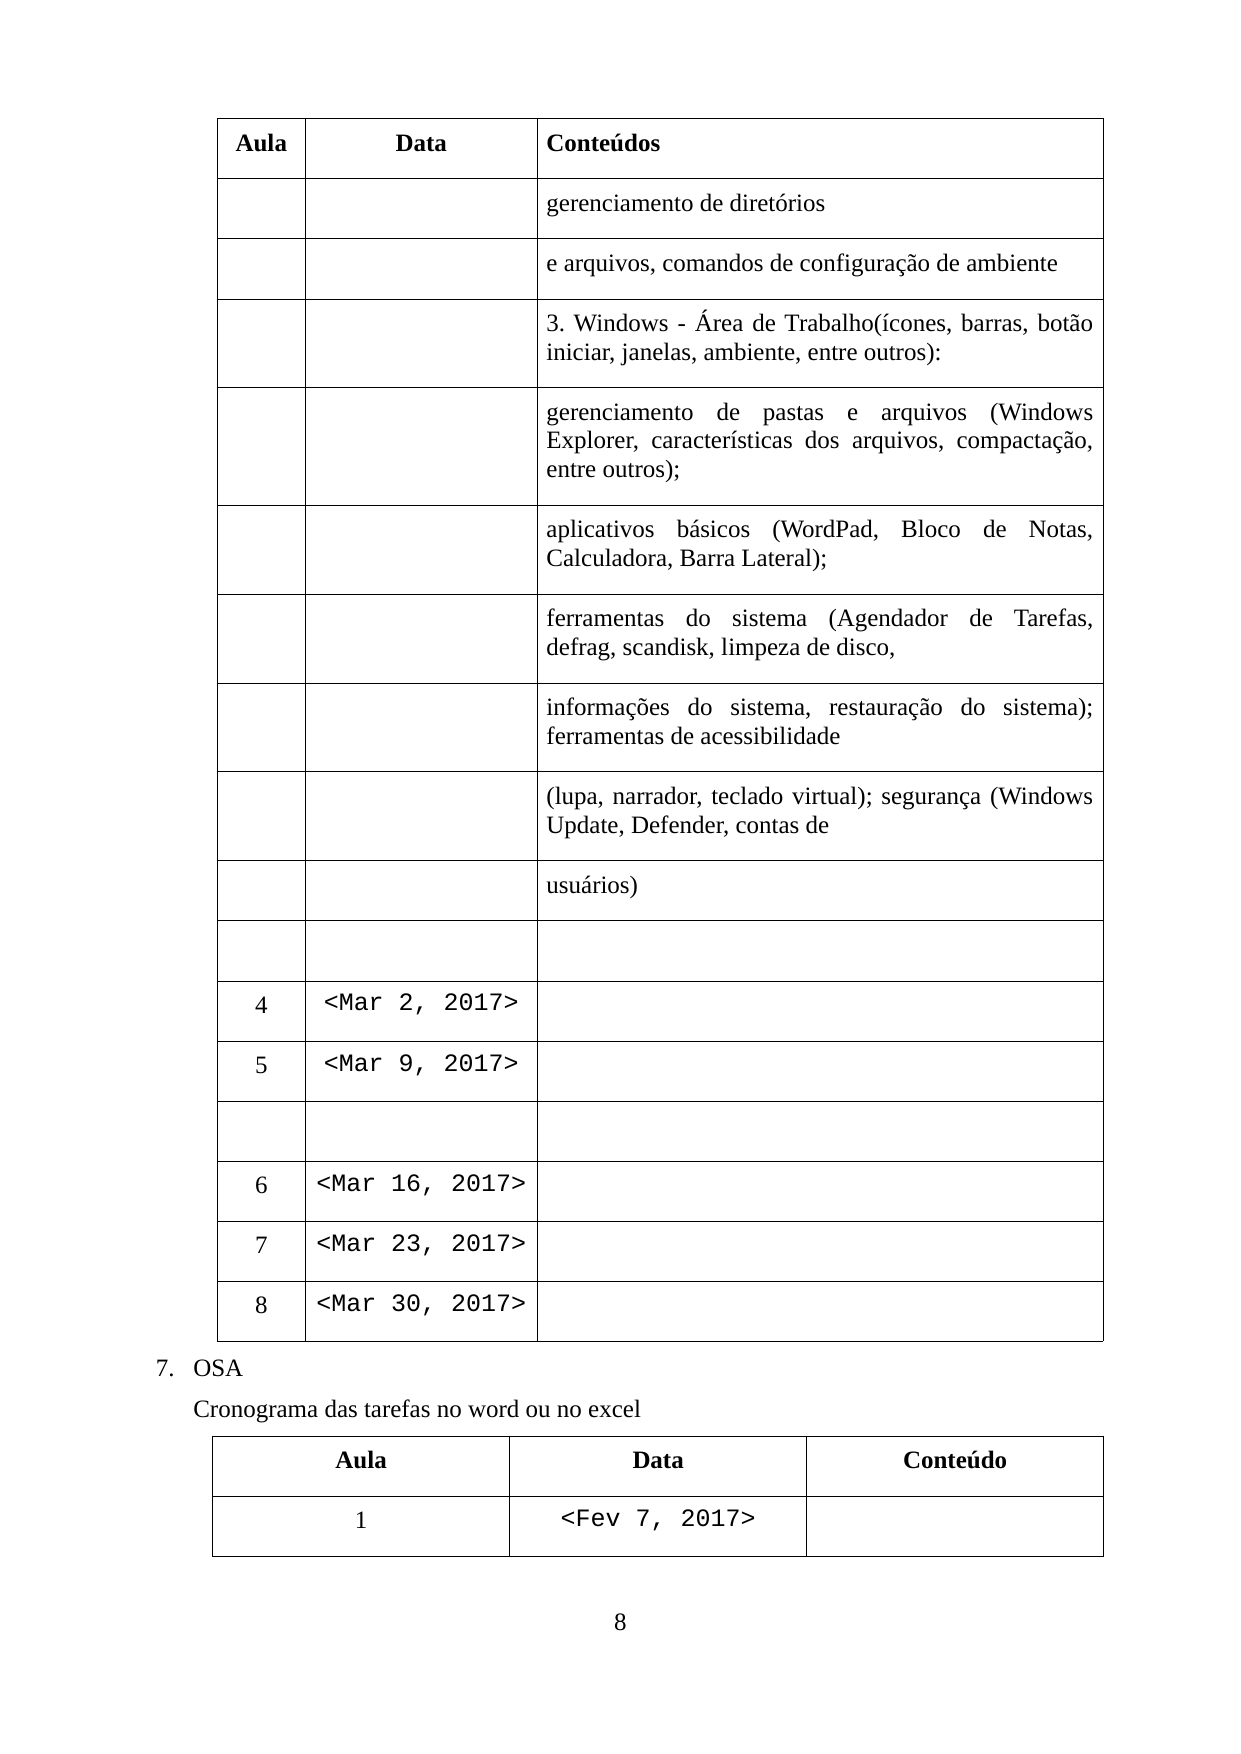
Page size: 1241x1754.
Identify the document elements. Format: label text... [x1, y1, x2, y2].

table_cell [807, 1497, 1103, 1556]
table_cell [306, 595, 537, 683]
table_cell [218, 861, 305, 920]
list OSA [156, 1353, 1122, 1382]
table_cell [218, 388, 305, 505]
table_cell informações do sistema, restauração do sistema); ferramentas de acessibilidade [538, 684, 1103, 771]
table_cell gerenciamento de pastas e arquivos (Windows Explorer, características dos arquivos, compactação, entre outros); [538, 388, 1103, 505]
table_header Conteúdos [538, 119, 1103, 178]
table_cell (lupa, narrador, teclado virtual); segurança (Windows Update, Defender, contas de [538, 772, 1103, 860]
table_cell [538, 921, 1103, 981]
table_cell [306, 388, 537, 505]
table_cell [218, 921, 305, 981]
table_cell [538, 1222, 1103, 1281]
table_cell [218, 506, 305, 594]
table_cell [538, 1162, 1103, 1221]
table_cell [306, 239, 537, 298]
table_cell <Mar 9, 2017> [306, 1042, 537, 1101]
table_cell 3. Windows - Área de Trabalho(ícones, barras, botão iniciar, janelas, ambiente, entre outros): [538, 300, 1103, 387]
table_cell e arquivos, comandos de configuração de ambiente [538, 239, 1103, 298]
table_cell [218, 239, 305, 298]
table_cell 1 [213, 1497, 509, 1556]
table_cell 5 [218, 1042, 305, 1101]
table_cell [538, 1102, 1103, 1161]
table_cell ferramentas do sistema (Agendador de Tarefas, defrag, scandisk, limpeza de disco, [538, 595, 1103, 683]
table_cell [218, 179, 305, 238]
table_cell [218, 772, 305, 860]
table_cell [218, 684, 305, 771]
table_header Conteúdo [807, 1437, 1103, 1496]
table_cell aplicativos básicos (WordPad, Bloco de Notas, Calculadora, Barra Lateral); [538, 506, 1103, 594]
table_cell <Fev 7, 2017> [510, 1497, 806, 1556]
table_cell [306, 861, 537, 920]
table_cell 8 [218, 1282, 305, 1341]
table_cell <Mar 23, 2017> [306, 1222, 537, 1281]
table_cell <Mar 2, 2017> [306, 982, 537, 1041]
table_cell [538, 982, 1103, 1041]
table_cell 7 [218, 1222, 305, 1281]
table_cell 6 [218, 1162, 305, 1221]
table_cell usuários) [538, 861, 1103, 920]
table_header Aula [213, 1437, 509, 1496]
table_cell [306, 300, 537, 387]
table_header Data [510, 1437, 806, 1496]
table_cell [306, 772, 537, 860]
table_cell 4 [218, 982, 305, 1041]
table_cell <Mar 30, 2017> [306, 1282, 537, 1341]
table_cell [306, 506, 537, 594]
table_cell [306, 684, 537, 771]
table_cell <Mar 16, 2017> [306, 1162, 537, 1221]
table_header Aula [218, 119, 305, 178]
table_cell [306, 921, 537, 981]
table_cell [306, 179, 537, 238]
table_cell [218, 1102, 305, 1161]
table_cell [538, 1042, 1103, 1101]
table_cell [306, 1102, 537, 1161]
table_cell gerenciamento de diretórios [538, 179, 1103, 238]
table_header Data [306, 119, 537, 178]
list Cronograma das tarefas no word ou no excel [156, 1394, 1122, 1423]
table_cell [538, 1282, 1103, 1341]
table_cell [218, 595, 305, 683]
table_cell [218, 300, 305, 387]
